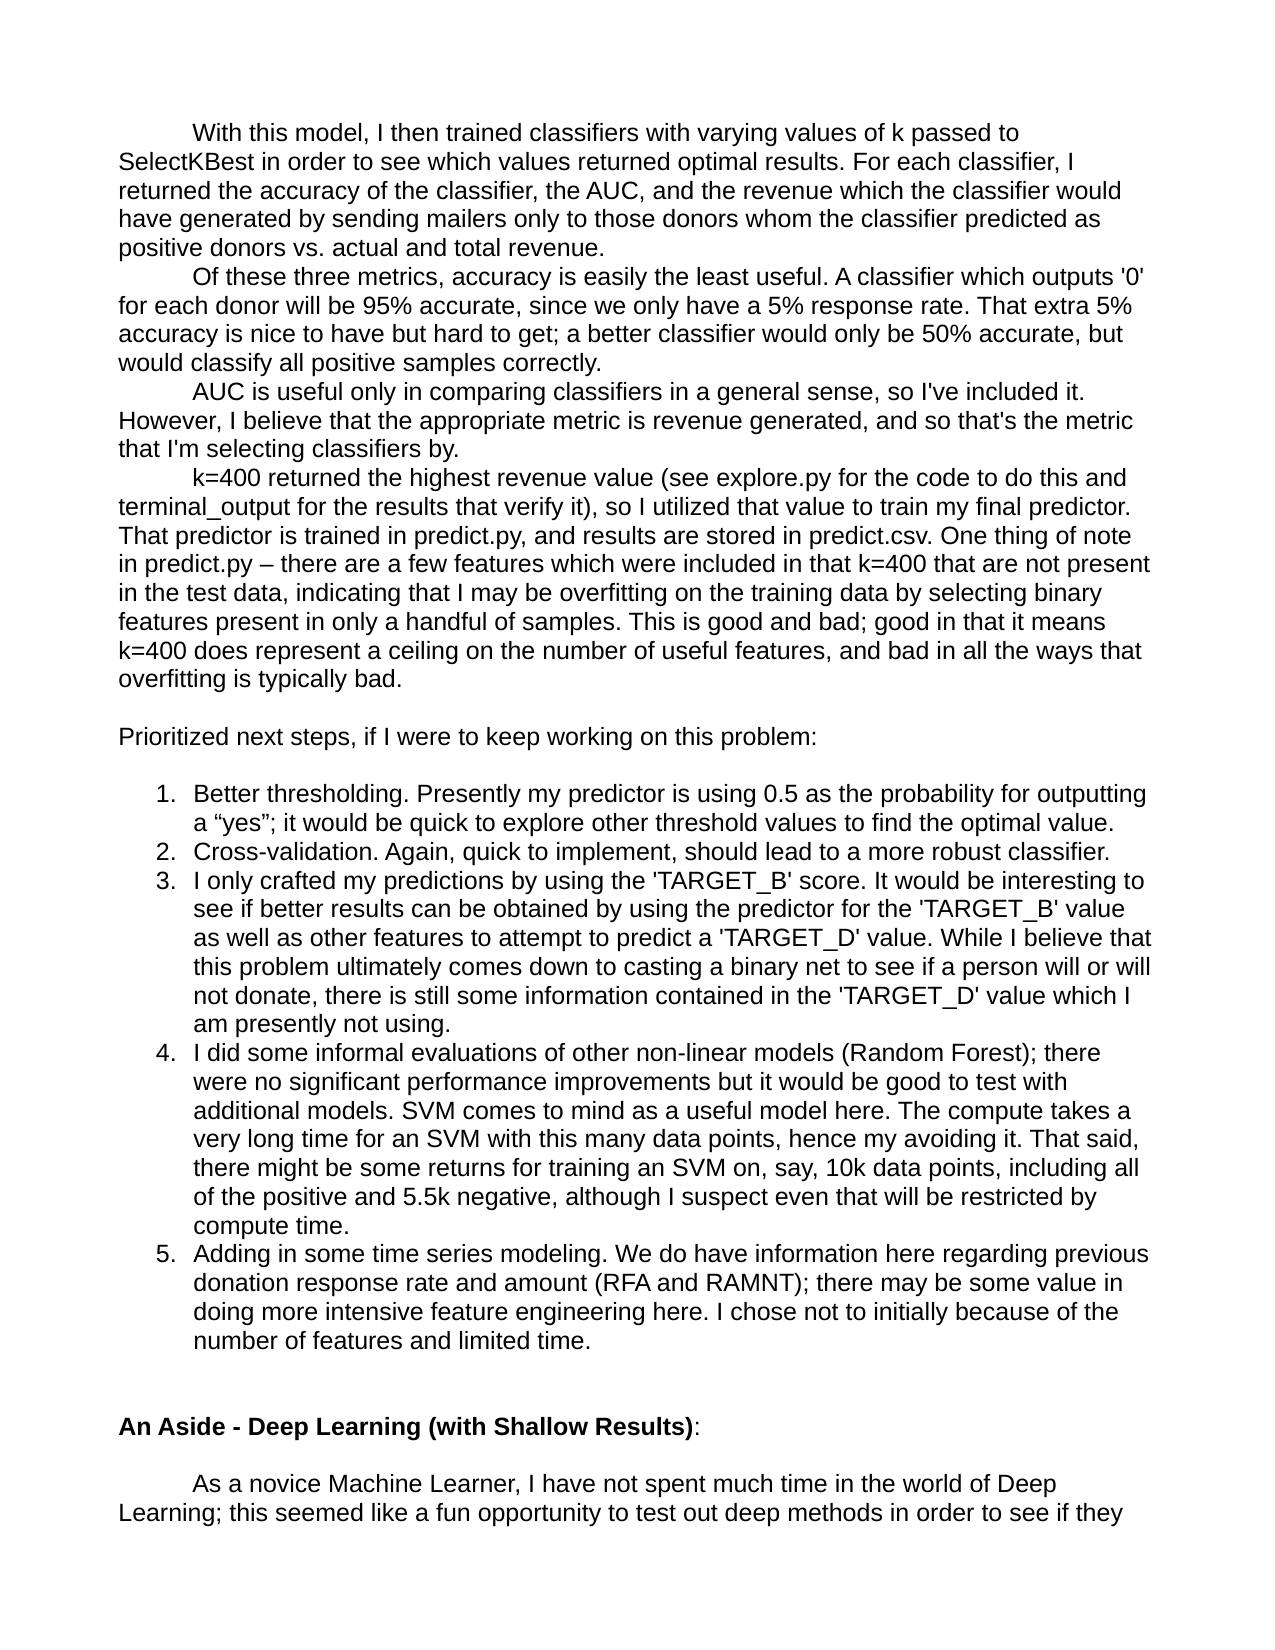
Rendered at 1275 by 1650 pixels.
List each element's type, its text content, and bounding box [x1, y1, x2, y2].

text Prioritized next steps, if I were to keep working on this problem: [118, 722, 1157, 751]
text AUC is useful only in comparing classifiers in a general sense, so I've included it. However, I believe that the appropriate metric is revenue generated, and so that's the metric that I'm selecting classifiers by. [118, 377, 1157, 463]
text With this model, I then trained classifiers with varying values of k passed to SelectKBest in order to see which values returned optimal results. For each classifier, I returned the accuracy of the classifier, the AUC, and the revenue which the classifier would have generated by sending mailers only to those donors whom the classifier predicted as positive donors vs. actual and total revenue. [118, 118, 1157, 262]
list Adding in some time series modeling. We do have information here regarding previous donation response rate and amount (RFA and RAMNT); there may be some value in doing more intensive feature engineering here. I chose not to initially because of the number of features and limited time. [156, 1239, 1157, 1354]
text Of these three metrics, accuracy is easily the least useful. A classifier which outputs '0' for each donor will be 95% accurate, since we only have a 5% response rate. That extra 5% accuracy is nice to have but hard to get; a better classifier would only be 50% accurate, but would classify all positive samples correctly. [118, 262, 1157, 377]
text An Aside - Deep Learning (with Shallow Results): [118, 1412, 1157, 1441]
list I did some informal evaluations of other non-linear models (Random Forest); there were no significant performance improvements but it would be good to test with additional models. SVM comes to mind as a useful model here. The compute takes a very long time for an SVM with this many data points, hence my avoiding it. That said, there might be some returns for training an SVM on, say, 10k data points, including all of the positive and 5.5k negative, although I suspect even that will be restricted by compute time. [156, 1038, 1157, 1239]
list Better thresholding. Presently my predictor is using 0.5 as the probability for outputting a “yes”; it would be quick to explore other threshold values to find the optimal value. [156, 779, 1157, 837]
text k=400 returned the highest revenue value (see explore.py for the code to do this and terminal_output for the results that verify it), so I utilized that value to train my final predictor. That predictor is trained in predict.py, and results are stored in predict.csv. One thing of note in predict.py – there are a few features which were included in that k=400 that are not present in the test data, indicating that I may be overfitting on the training data by selecting binary features present in only a handful of samples. This is good and bad; good in that it means k=400 does represent a ceiling on the number of useful features, and bad in all the ways that overfitting is typically bad. [118, 463, 1157, 693]
list Cross-validation. Again, quick to implement, should lead to a more robust classifier. [156, 837, 1157, 866]
text As a novice Machine Learner, I have not spent much time in the world of Deep Learning; this seemed like a fun opportunity to test out deep methods in order to see if they [118, 1469, 1157, 1527]
list I only crafted my predictions by using the 'TARGET_B' score. It would be interesting to see if better results can be obtained by using the predictor for the 'TARGET_B' value as well as other features to attempt to predict a 'TARGET_D' value. While I believe that this problem ultimately comes down to casting a binary net to see if a person will or will not donate, there is still some information contained in the 'TARGET_D' value which I am presently not using. [156, 866, 1157, 1038]
